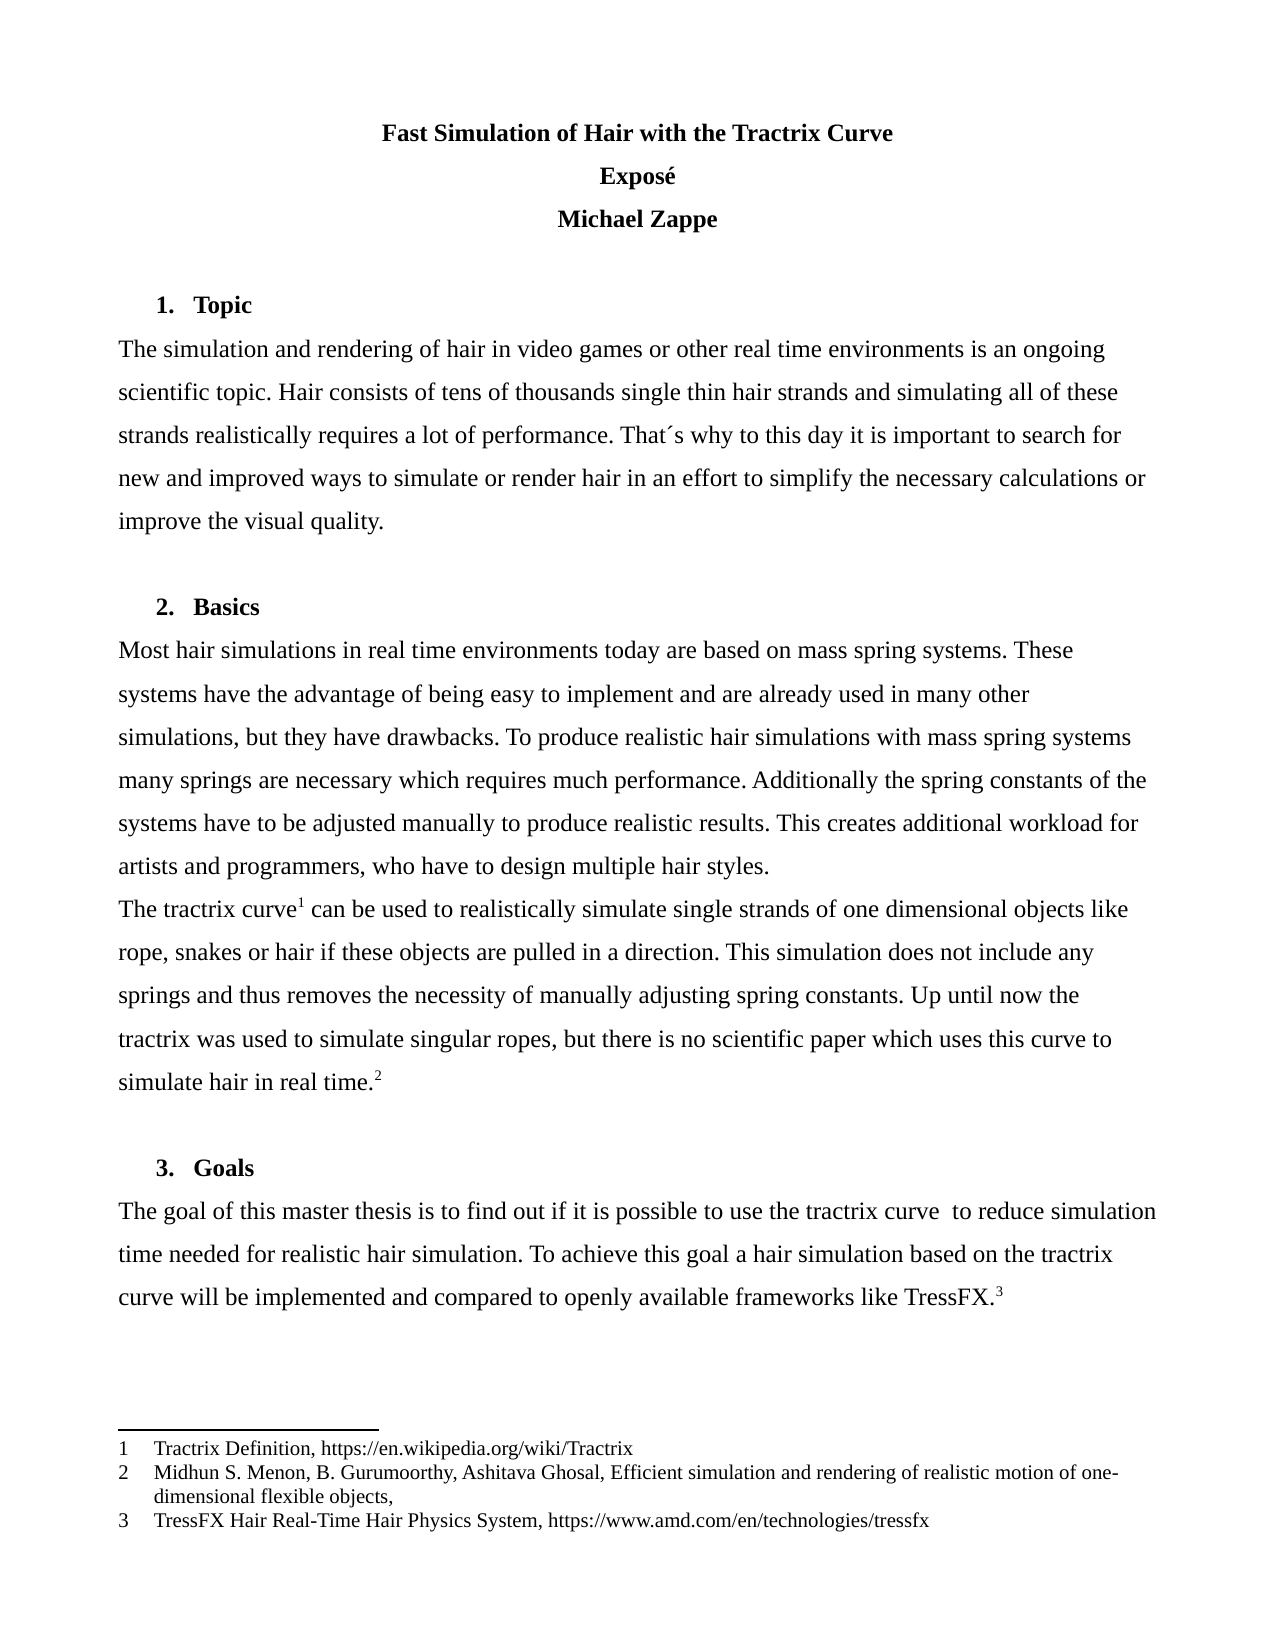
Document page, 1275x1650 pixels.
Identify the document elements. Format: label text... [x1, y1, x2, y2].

text The goal of this master thesis is to find out if it is possible to use the tractrix curve to reduce simulation time needed for realistic hair simulation. To achieve this goal a hair simulation based on the tractrix curve will be implemented and compared to openly available frameworks like TressFX. [118, 1196, 1157, 1311]
list Topic [156, 291, 1157, 319]
text TressFX Hair Real-Time Hair Physics System, https://www.amd.com/en/technologies/tressfx [118, 1508, 1157, 1532]
text Midhun S. Menon, B. Gurumoorthy, Ashitava Ghosal, Efficient simulation and rendering of realistic motion of one-dimensional flexible objects, [118, 1460, 1157, 1508]
text Most hair simulations in real time environments today are based on mass spring systems. These systems have the advantage of being easy to implement and are already used in many other simulations, but they have drawbacks. To produce realistic hair simulations with mass spring systems many springs are necessary which requires much performance. Additionally the spring constants of the systems have to be adjusted manually to produce realistic results. This creates additional workload for artists and programmers, who have to design multiple hair styles. [118, 636, 1157, 880]
list Goals [156, 1153, 1157, 1182]
text Tractrix Definition, https://en.wikipedia.org/wiki/Tractrix [118, 1436, 1157, 1460]
text The tractrix curve can be used to realistically simulate single strands of one dimensional objects like rope, snakes or hair if these objects are pulled in a direction. This simulation does not include any springs and thus removes the necessity of manually adjusting spring constants. Up until now the tractrix was used to simulate singular ropes, but there is no scientific paper which uses this curve to simulate hair in real time. [118, 894, 1157, 1096]
text Michael Zappe [118, 204, 1157, 233]
text Fast Simulation of Hair with the Tractrix Curve [118, 118, 1157, 147]
text Exposé [118, 161, 1157, 190]
text The simulation and rendering of hair in video games or other real time environments is an ongoing scientific topic. Hair consists of tens of thousands single thin hair strands and simulating all of these strands realistically requires a lot of performance. That´s why to this day it is important to search for new and improved ways to simulate or render hair in an effort to simplify the necessary calculations or improve the visual quality. [118, 334, 1157, 535]
list Basics [156, 592, 1157, 621]
